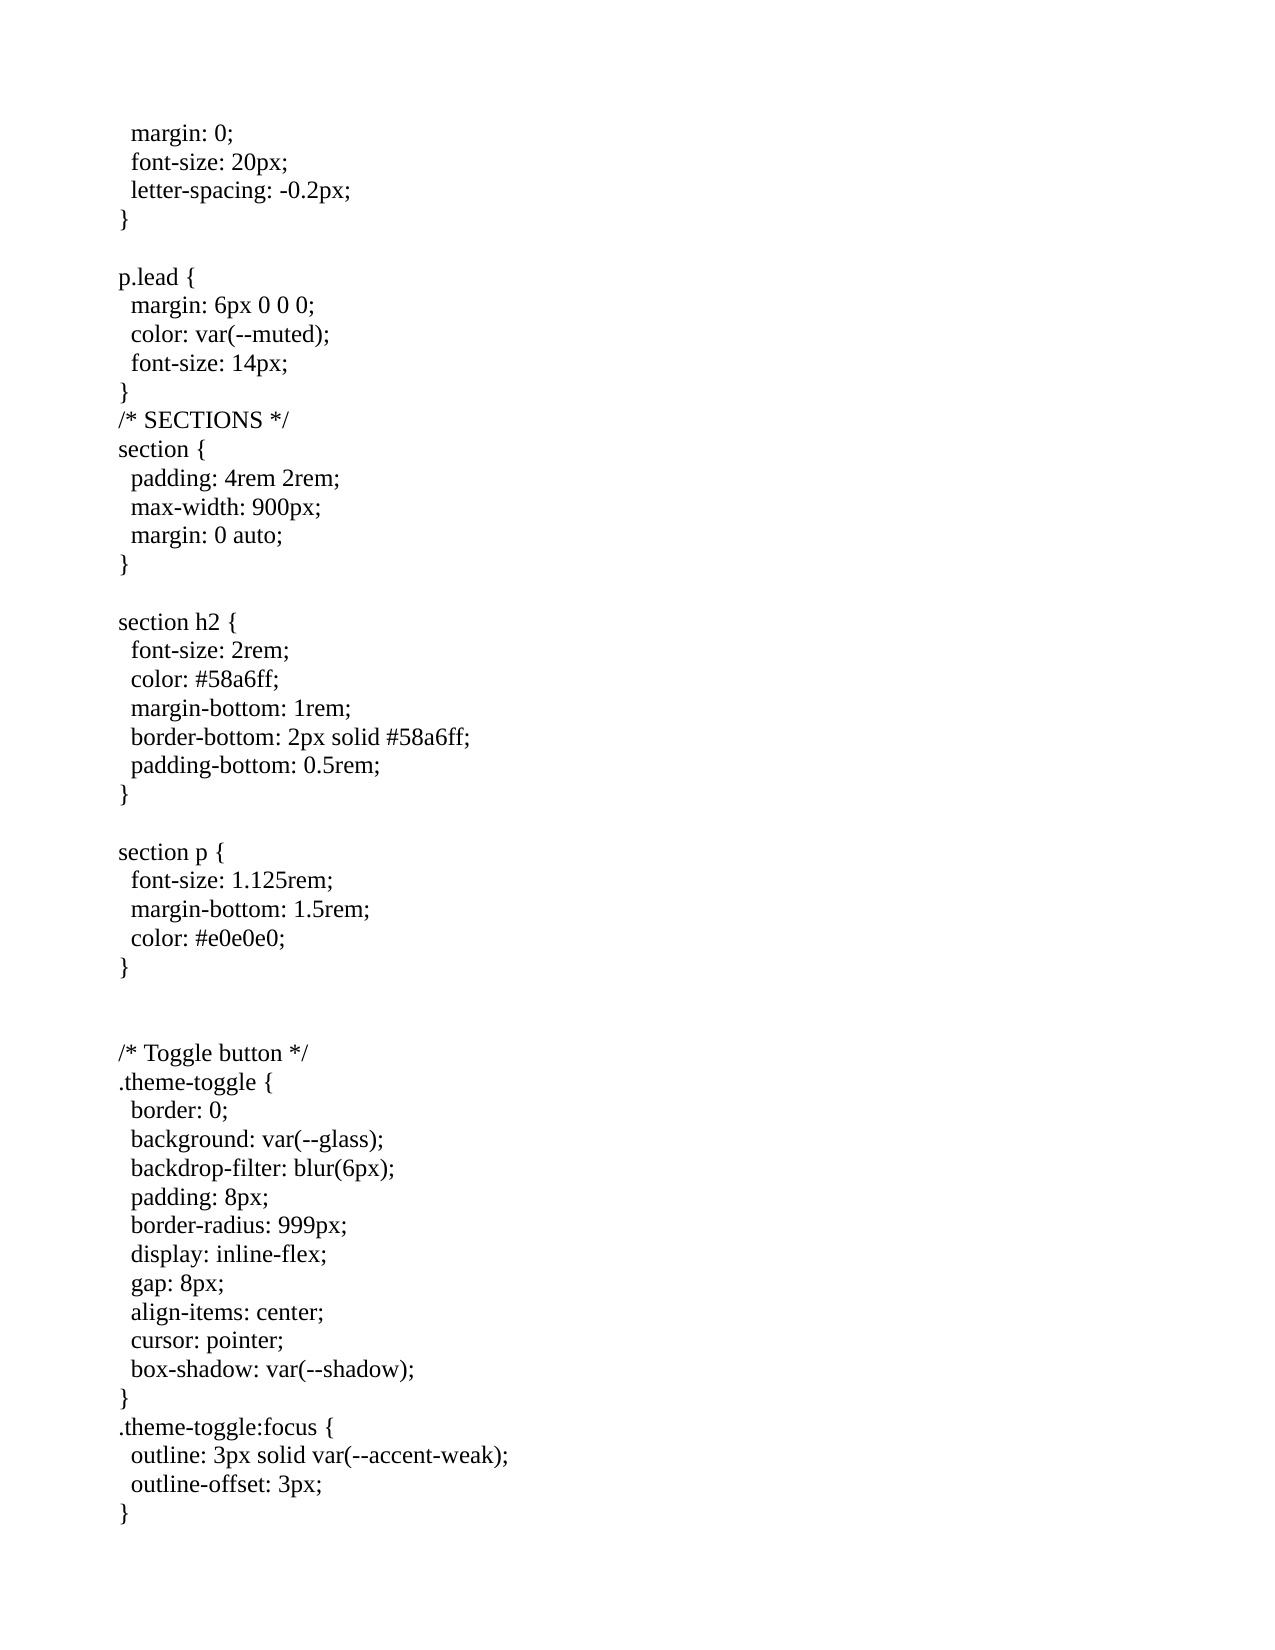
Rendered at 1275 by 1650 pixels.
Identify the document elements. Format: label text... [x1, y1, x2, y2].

text backdrop-filter: blur(6px); [118, 1153, 1157, 1182]
text outline: 3px solid var(--accent-weak); [118, 1441, 1157, 1469]
text color: #e0e0e0; [118, 923, 1157, 952]
text margin: 0; [118, 118, 1157, 147]
text color: #58a6ff; [118, 664, 1157, 693]
text background: var(--glass); [118, 1124, 1157, 1153]
text padding: 8px; [118, 1182, 1157, 1211]
text letter-spacing: -0.2px; [118, 176, 1157, 204]
text } [118, 549, 1157, 578]
text font-size: 20px; [118, 147, 1157, 176]
text cursor: pointer; [118, 1326, 1157, 1354]
text section p { [118, 837, 1157, 866]
text font-size: 14px; [118, 348, 1157, 377]
text } [118, 204, 1157, 233]
text margin: 6px 0 0 0; [118, 291, 1157, 319]
text outline-offset: 3px; [118, 1469, 1157, 1498]
text .theme-toggle { [118, 1067, 1157, 1096]
text } [118, 1498, 1157, 1527]
text padding: 4rem 2rem; [118, 463, 1157, 492]
text } [118, 377, 1157, 406]
text box-shadow: var(--shadow); [118, 1354, 1157, 1383]
text } [118, 952, 1157, 981]
text margin-bottom: 1rem; [118, 693, 1157, 722]
text border-bottom: 2px solid #58a6ff; [118, 722, 1157, 751]
text p.lead { [118, 262, 1157, 291]
text align-items: center; [118, 1297, 1157, 1326]
text border: 0; [118, 1096, 1157, 1124]
text max-width: 900px; [118, 492, 1157, 521]
text color: var(--muted); [118, 319, 1157, 348]
text border-radius: 999px; [118, 1211, 1157, 1239]
text margin-bottom: 1.5rem; [118, 894, 1157, 923]
text .theme-toggle:focus { [118, 1412, 1157, 1441]
text } [118, 779, 1157, 808]
text margin: 0 auto; [118, 521, 1157, 549]
text font-size: 2rem; [118, 636, 1157, 664]
text display: inline-flex; [118, 1239, 1157, 1268]
text padding-bottom: 0.5rem; [118, 751, 1157, 779]
text section h2 { [118, 607, 1157, 636]
text } [118, 1383, 1157, 1412]
text section { [118, 434, 1157, 463]
text /* Toggle button */ [118, 1038, 1157, 1067]
text /* SECTIONS */ [118, 406, 1157, 434]
text font-size: 1.125rem; [118, 866, 1157, 894]
text gap: 8px; [118, 1268, 1157, 1297]
